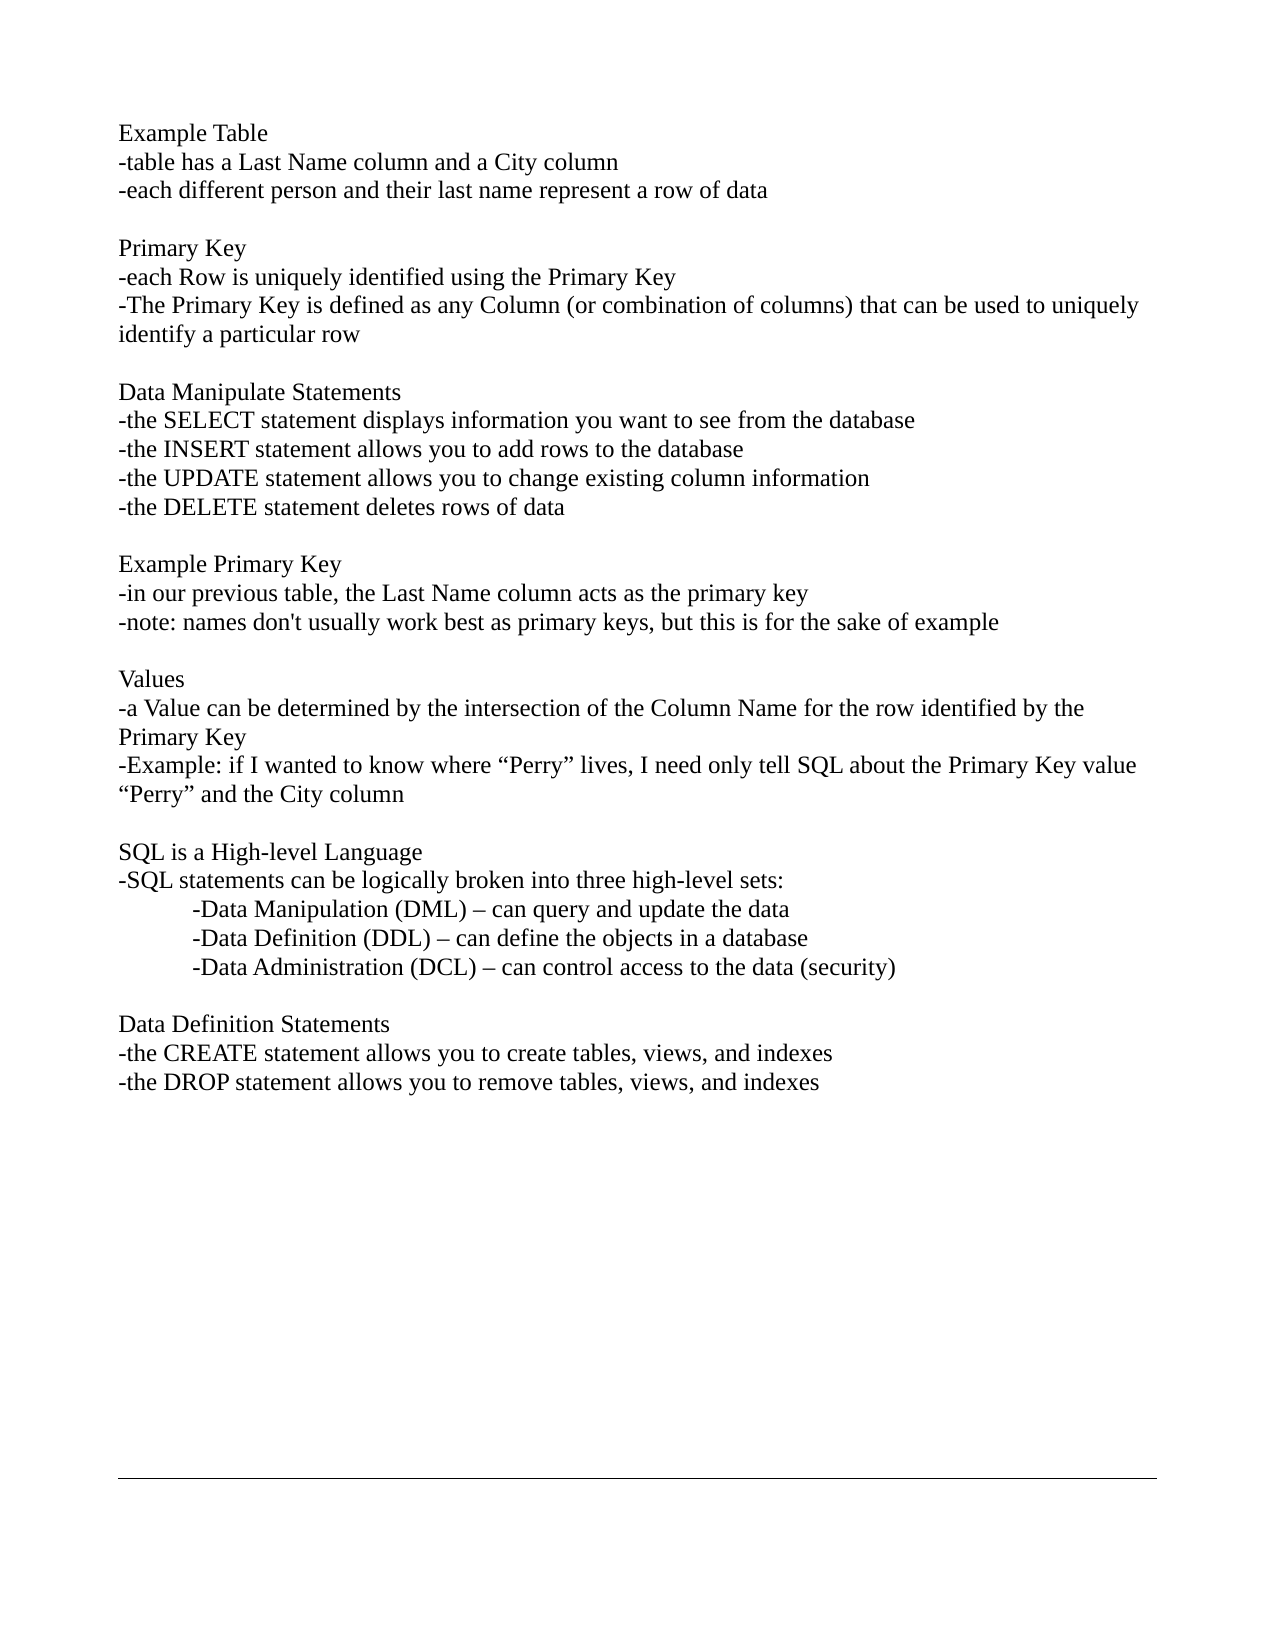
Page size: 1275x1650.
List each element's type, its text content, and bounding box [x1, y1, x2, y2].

text Data Definition Statements [118, 1009, 1157, 1038]
text -in our previous table, the Last Name column acts as the primary key [118, 578, 1157, 607]
text -the INSERT statement allows you to add rows to the database [118, 434, 1157, 463]
text -table has a Last Name column and a City column [118, 147, 1157, 176]
text -the UPDATE statement allows you to change existing column information [118, 463, 1157, 492]
text -each Row is uniquely identified using the Primary Key [118, 262, 1157, 291]
text -the SELECT statement displays information you want to see from the database [118, 406, 1157, 434]
text Example Table [118, 118, 1157, 147]
text -SQL statements can be logically broken into three high-level sets: [118, 866, 1157, 894]
text -Data Administration (DCL) – can control access to the data (security) [118, 952, 1157, 981]
text Values [118, 664, 1157, 693]
text Example Primary Key [118, 549, 1157, 578]
text -The Primary Key is defined as any Column (or combination of columns) that can be used to uniquely identify a particular row [118, 291, 1157, 348]
text -Example: if I wanted to know where “Perry” lives, I need only tell SQL about the Primary Key value “Perry” and the City column [118, 751, 1157, 808]
text -a Value can be determined by the intersection of the Column Name for the row identified by the Primary Key [118, 693, 1157, 751]
text -the DROP statement allows you to remove tables, views, and indexes [118, 1067, 1157, 1096]
text -each different person and their last name represent a row of data [118, 176, 1157, 204]
text SQL is a High-level Language [118, 837, 1157, 866]
text -Data Definition (DDL) – can define the objects in a database [118, 923, 1157, 952]
text Data Manipulate Statements [118, 377, 1157, 406]
text -the CREATE statement allows you to create tables, views, and indexes [118, 1038, 1157, 1067]
text Primary Key [118, 233, 1157, 262]
text -Data Manipulation (DML) – can query and update the data [118, 894, 1157, 923]
text -note: names don't usually work best as primary keys, but this is for the sake of example [118, 607, 1157, 636]
text -the DELETE statement deletes rows of data [118, 492, 1157, 521]
